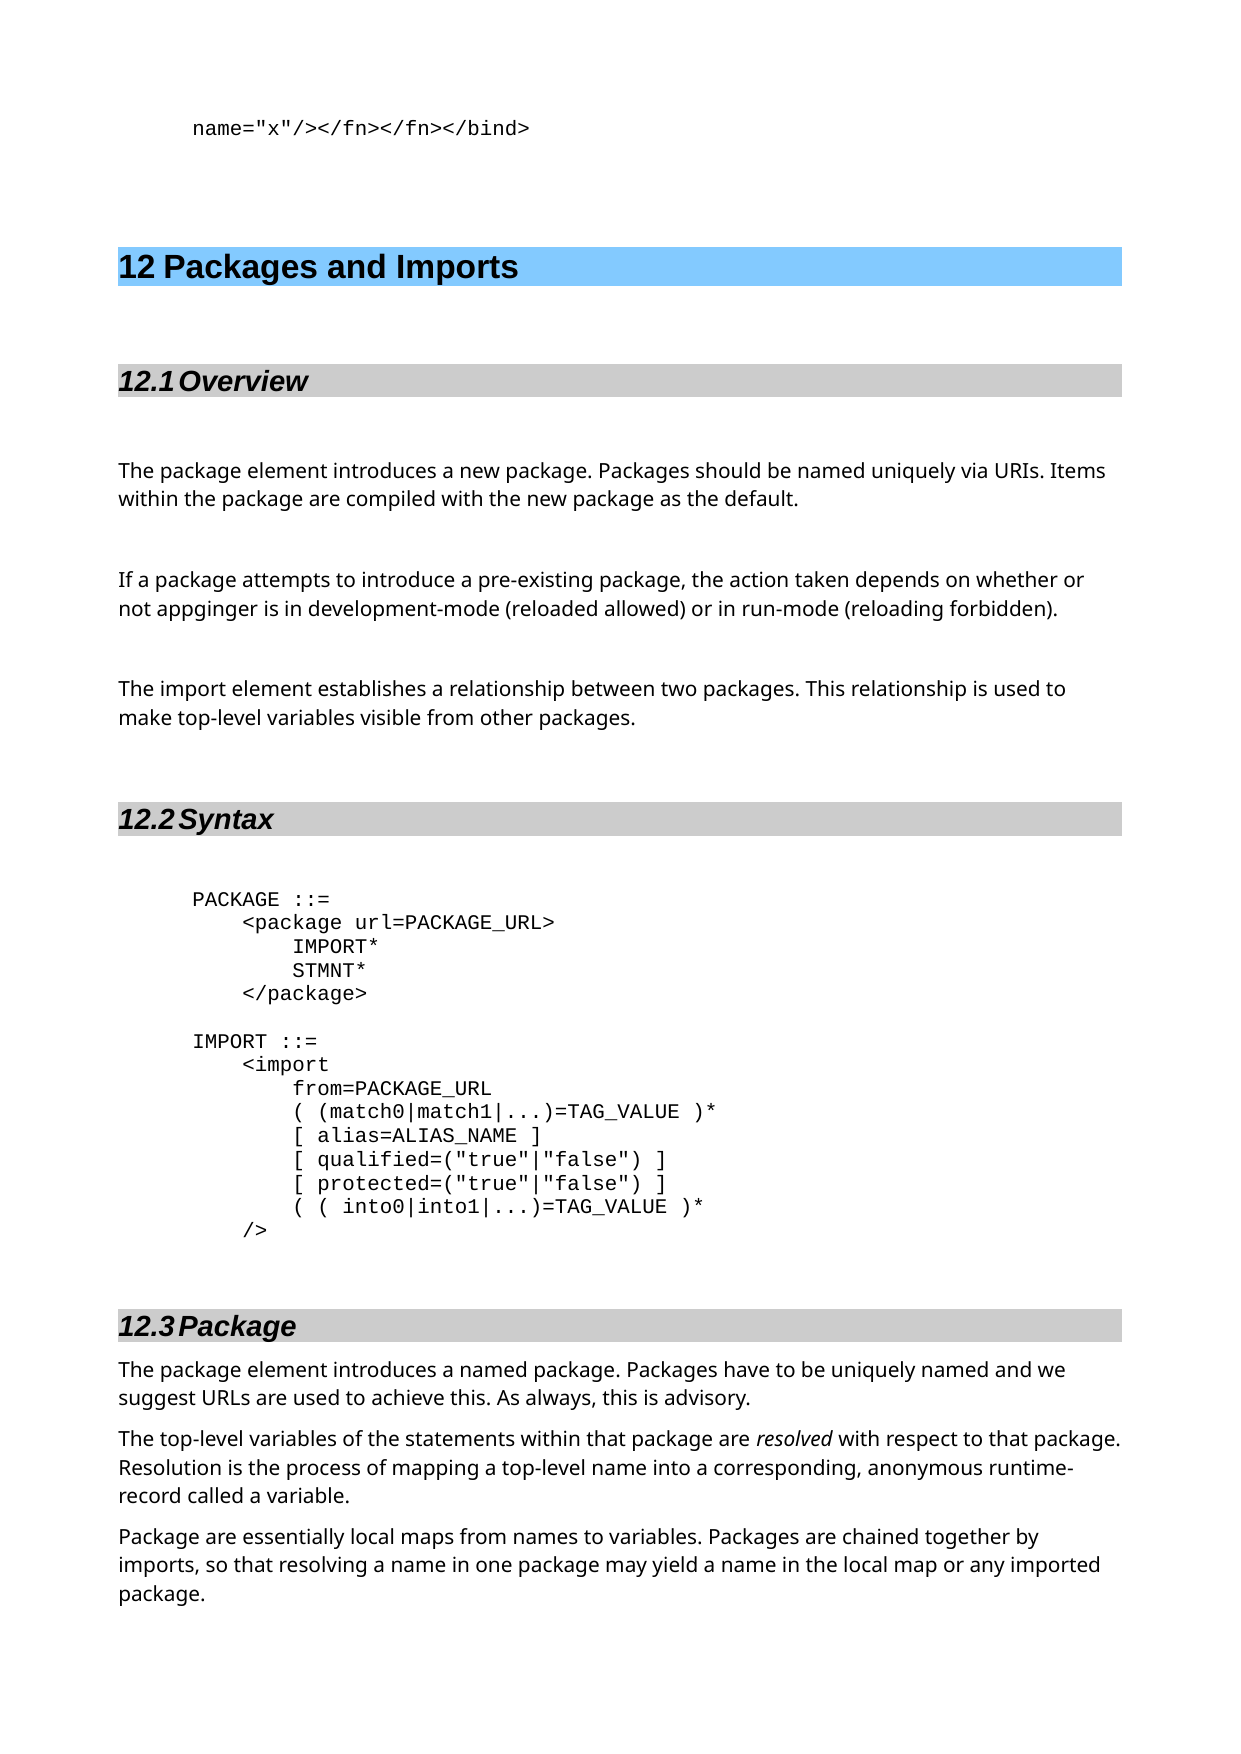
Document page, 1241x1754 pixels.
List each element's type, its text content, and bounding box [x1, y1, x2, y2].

text IMPORT ::= [192, 1031, 1122, 1054]
subtitle Package [118, 1309, 1122, 1342]
text [ alias=ALIAS_NAME ] [192, 1125, 1122, 1149]
text ( ( into0|into1|...)=TAG_VALUE )* [192, 1196, 1122, 1220]
text <package url=PACKAGE_URL> [192, 912, 1122, 936]
text [ qualified=("true"|"false") ] [192, 1149, 1122, 1172]
text PACKAGE ::= [192, 889, 1122, 912]
text ( (match0|match1|...)=TAG_VALUE )* [192, 1102, 1122, 1125]
text The package element introduces a new package. Packages should be named uniquely via URIs. Items within the package are compiled with the new package as the default. [118, 456, 1122, 513]
text The package element introduces a named package. Packages have to be uniquely named and we suggest URLs are used to achieve this. As always, this is advisory. [118, 1355, 1122, 1412]
text If a package attempts to introduce a pre-existing package, the action taken depends on whether or not appginger is in development-mode (reloaded allowed) or in run-mode (reloading forbidden). [118, 565, 1122, 622]
subtitle Overview [118, 364, 1122, 397]
text /> [192, 1220, 1122, 1243]
text </package> [192, 983, 1122, 1007]
subtitle Syntax [118, 802, 1122, 836]
text name="x"/></fn></fn></bind> [192, 118, 1122, 142]
text [ protected=("true"|"false") ] [192, 1172, 1122, 1196]
text The import element establishes a relationship between two packages. This relationship is used to make top-level variables visible from other packages. [118, 674, 1122, 731]
text Package are essentially local maps from names to variables. Packages are chained together by imports, so that resolving a name in one package may yield a name in the local map or any imported package. [118, 1522, 1122, 1607]
text IMPORT* [192, 936, 1122, 960]
text from=PACKAGE_URL [192, 1078, 1122, 1102]
text The top-level variables of the statements within that package are resolved with respect to that package. Resolution is the process of mapping a top-level name into a corresponding, anonymous runtime-record called a variable. [118, 1424, 1122, 1509]
text <import [192, 1054, 1122, 1078]
text STMNT* [192, 960, 1122, 983]
subtitle Packages and Imports [118, 247, 1122, 286]
